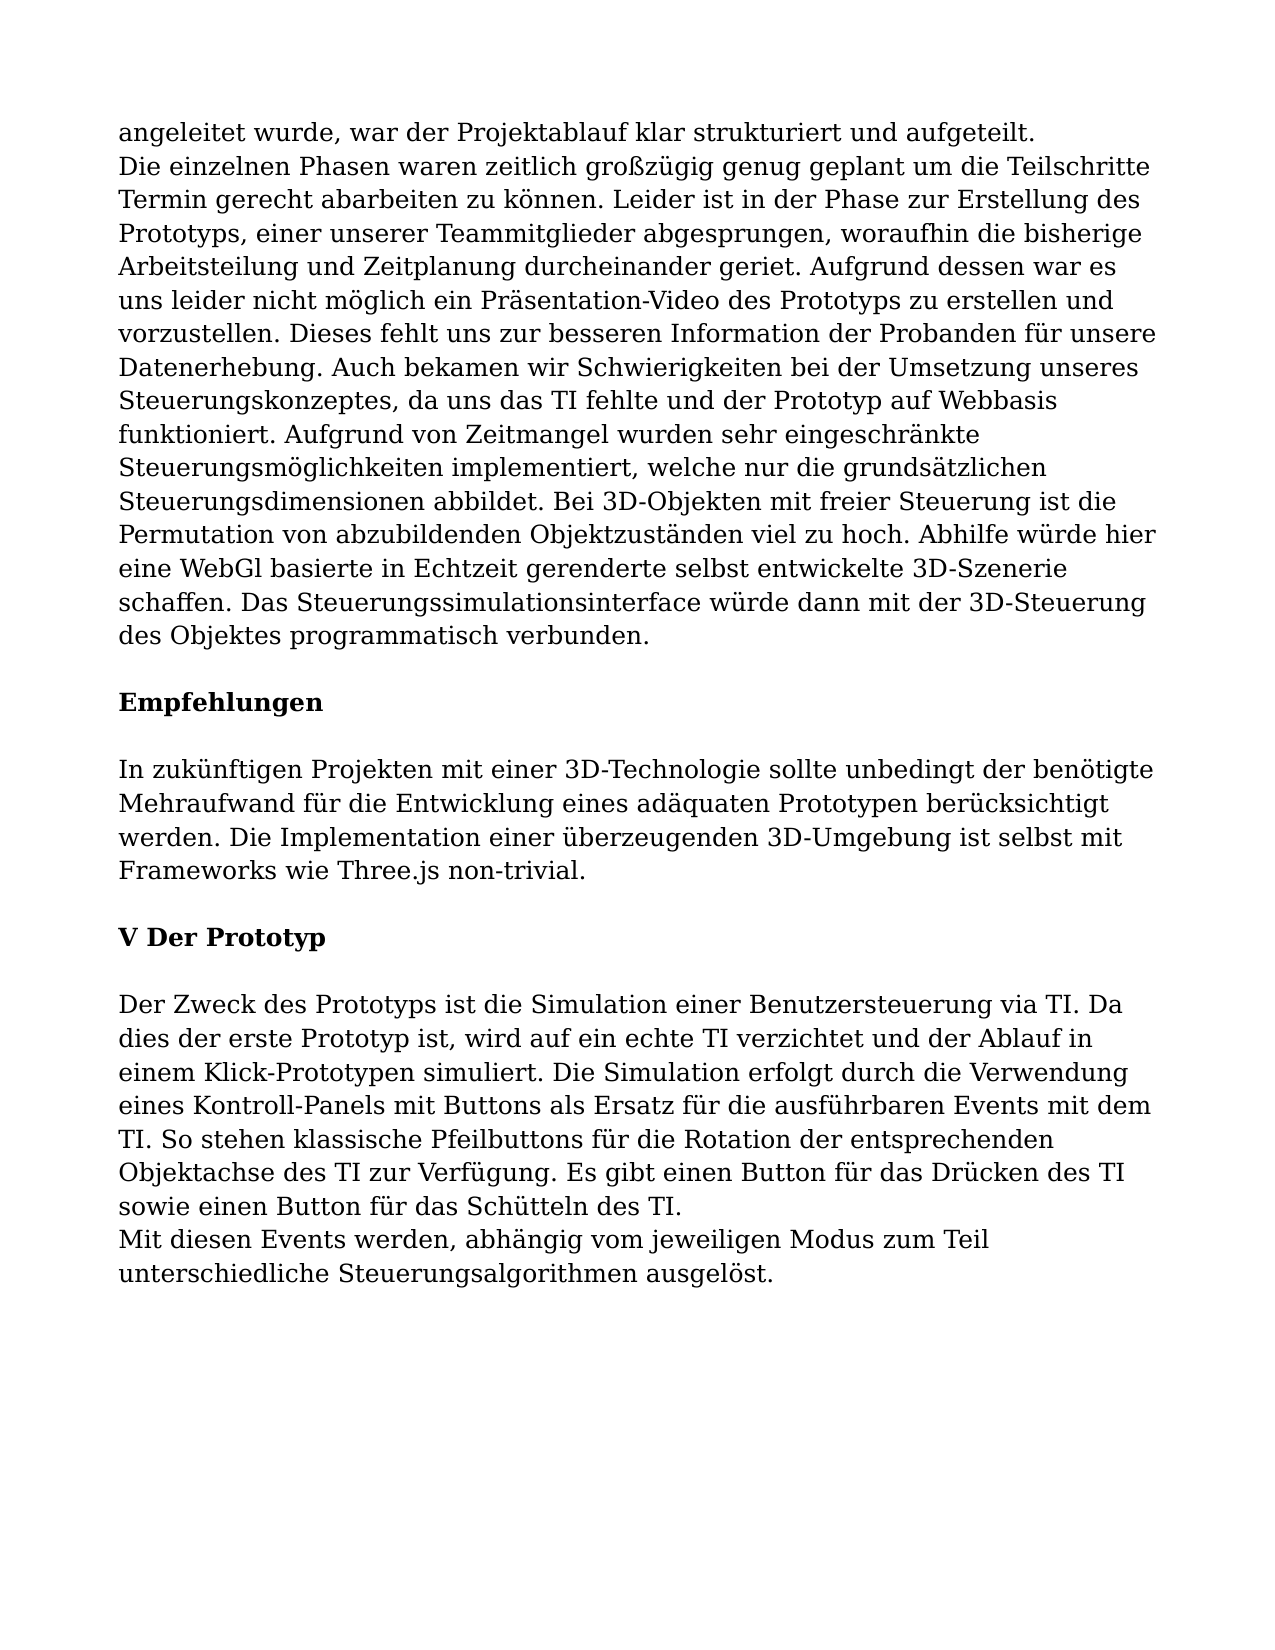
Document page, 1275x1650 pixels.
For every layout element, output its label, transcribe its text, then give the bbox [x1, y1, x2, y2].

text angeleitet wurde, war der Projektablauf klar strukturiert und aufgeteilt. Die einzelnen Phasen waren zeitlich großzügig genug geplant um die Teilschritte Termin gerecht abarbeiten zu können. Leider ist in der Phase zur Erstellung des Prototyps, einer unserer Teammitglieder abgesprungen, woraufhin die bisherige Arbeitsteilung und Zeitplanung durcheinander geriet. Aufgrund dessen war es uns leider nicht möglich ein Präsentation-Video des Prototyps zu erstellen und vorzustellen. Dieses fehlt uns zur besseren Information der Probanden für unsere Datenerhebung. Auch bekamen wir Schwierigkeiten bei der Umsetzung unseres Steuerungskonzeptes, da uns das TI fehlte und der Prototyp auf Webbasis funktioniert. Aufgrund von Zeitmangel wurden sehr eingeschränkte Steuerungsmöglichkeiten implementiert, welche nur die grundsätzlichen Steuerungsdimensionen abbildet. Bei 3D-Objekten mit freier Steuerung ist die Permutation von abzubildenden Objektzuständen viel zu hoch. Abhilfe würde hier eine WebGl basierte in Echtzeit gerenderte selbst entwickelte 3D-Szenerie schaffen. Das Steuerungssimulationsinterface würde dann mit der 3D-Steuerung des Objektes programmatisch verbunden. Empfehlungen In zukünftigen Projekten mit einer 3D-Technologie sollte unbedingt der benötigte Mehraufwand für die Entwicklung eines adäquaten Prototypen berücksichtigt werden. Die Implementation einer überzeugenden 3D-Umgebung ist selbst mit Frameworks wie Three.js non-trivial. V Der Prototyp Der Zweck des Prototyps ist die Simulation einer Benutzersteuerung via TI. Da dies der erste Prototyp ist, wird auf ein echte TI verzichtet und der Ablauf in einem Klick-Prototypen simuliert. Die Simulation erfolgt durch die Verwendung eines Kontroll-Panels mit Buttons als Ersatz für die ausführbaren Events mit dem TI. So stehen klassische Pfeilbuttons für die Rotation der entsprechenden Objektachse des TI zur Verfügung. Es gibt einen Button für das Drücken des TI sowie einen Button für das Schütteln des TI. Mit diesen Events werden, abhängig vom jeweiligen Modus zum Teil unterschiedliche Steuerungsalgorithmen ausgelöst. [118, 118, 1157, 1322]
